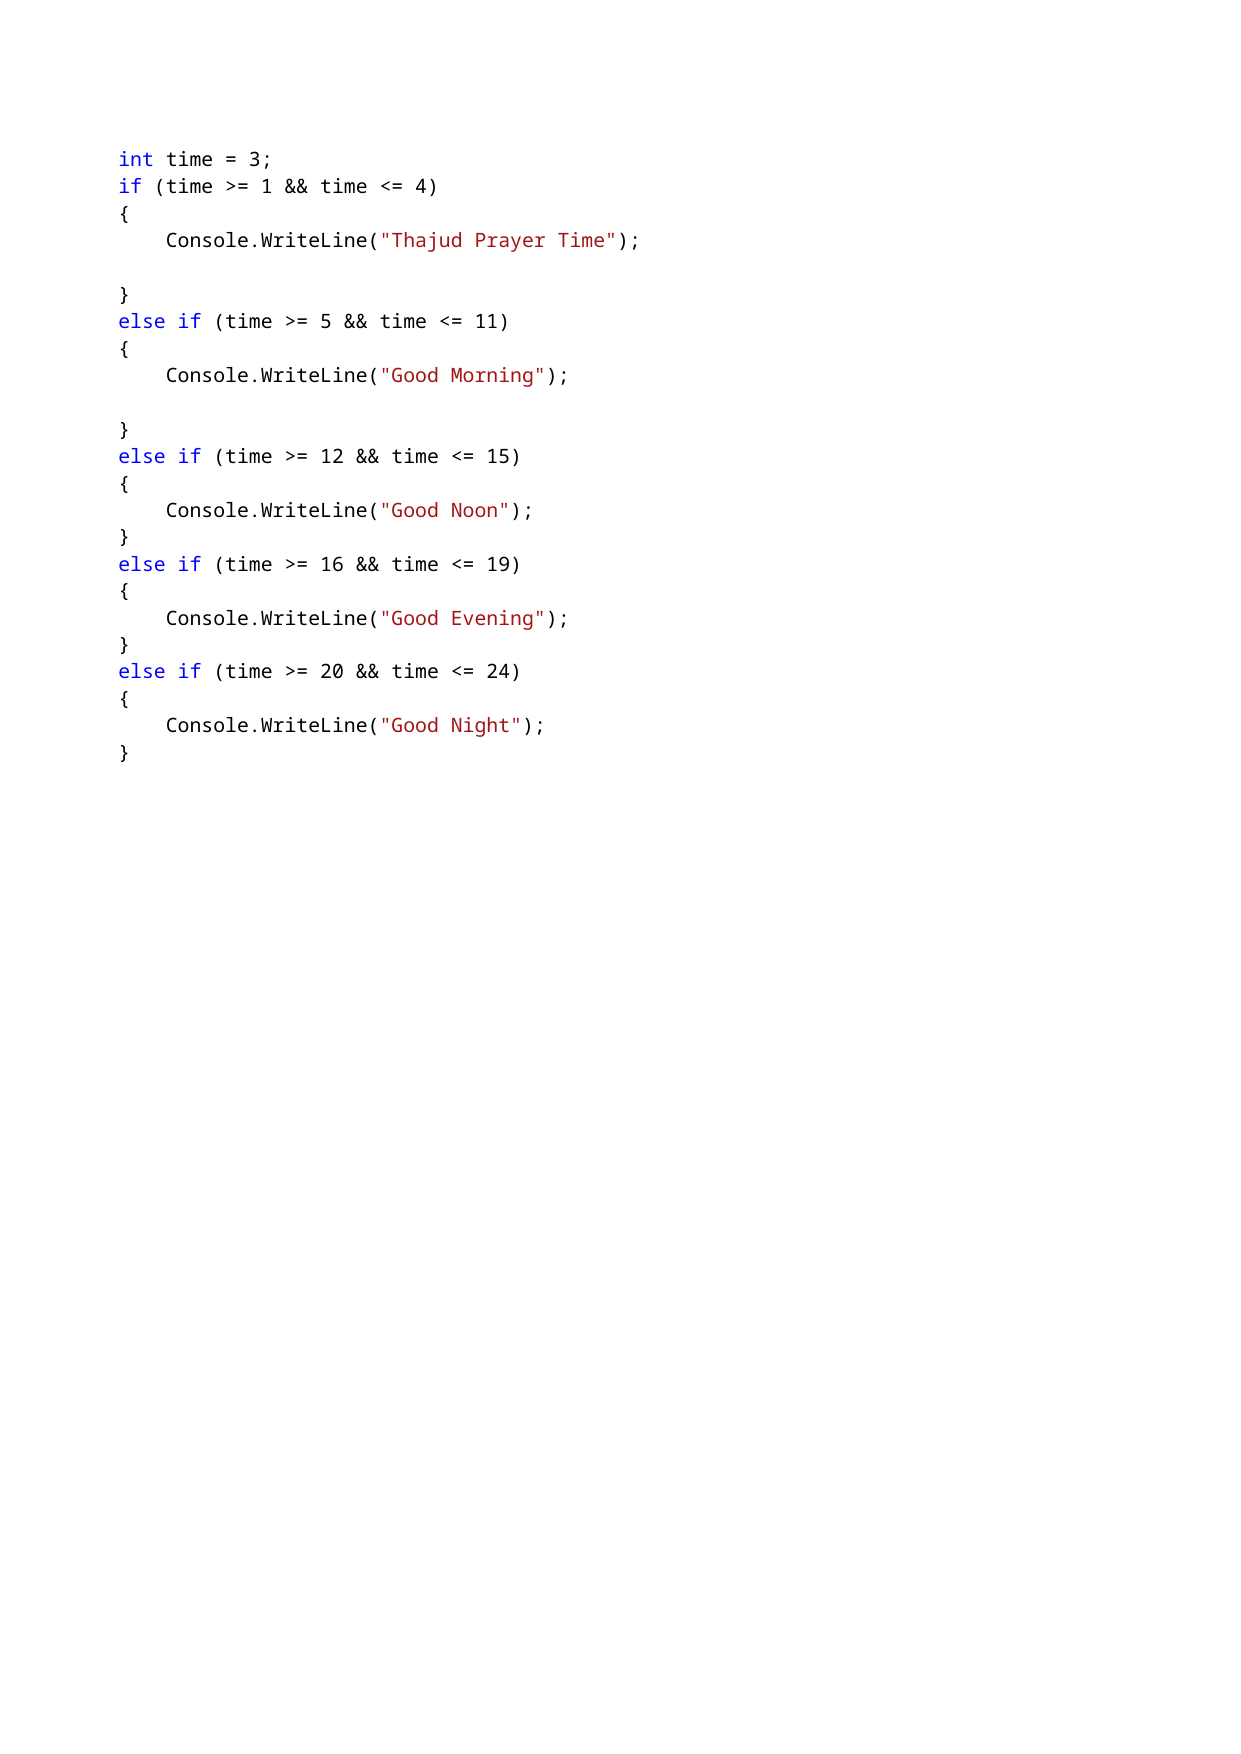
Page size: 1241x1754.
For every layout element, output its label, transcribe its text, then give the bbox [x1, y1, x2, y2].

text else if (time >= 5 && time <= 11) [118, 307, 1122, 334]
text int time = 3; [118, 145, 1122, 172]
text { [118, 577, 1122, 604]
text Console.WriteLine("Good Morning"); [118, 361, 1122, 388]
text } [118, 631, 1122, 658]
text Console.WriteLine("Good Night"); [118, 712, 1122, 739]
text { [118, 334, 1122, 361]
text Console.WriteLine("Good Noon"); [118, 496, 1122, 523]
text if (time >= 1 && time <= 4) [118, 172, 1122, 199]
text else if (time >= 16 && time <= 19) [118, 550, 1122, 577]
text } [118, 523, 1122, 550]
text else if (time >= 12 && time <= 15) [118, 442, 1122, 469]
text { [118, 199, 1122, 226]
text Console.WriteLine("Good Evening"); [118, 604, 1122, 631]
text else if (time >= 20 && time <= 24) [118, 658, 1122, 685]
text } [118, 415, 1122, 442]
text } [118, 280, 1122, 307]
text Console.WriteLine("Thajud Prayer Time"); [118, 226, 1122, 253]
text } [118, 739, 1122, 766]
text { [118, 685, 1122, 712]
text { [118, 469, 1122, 496]
